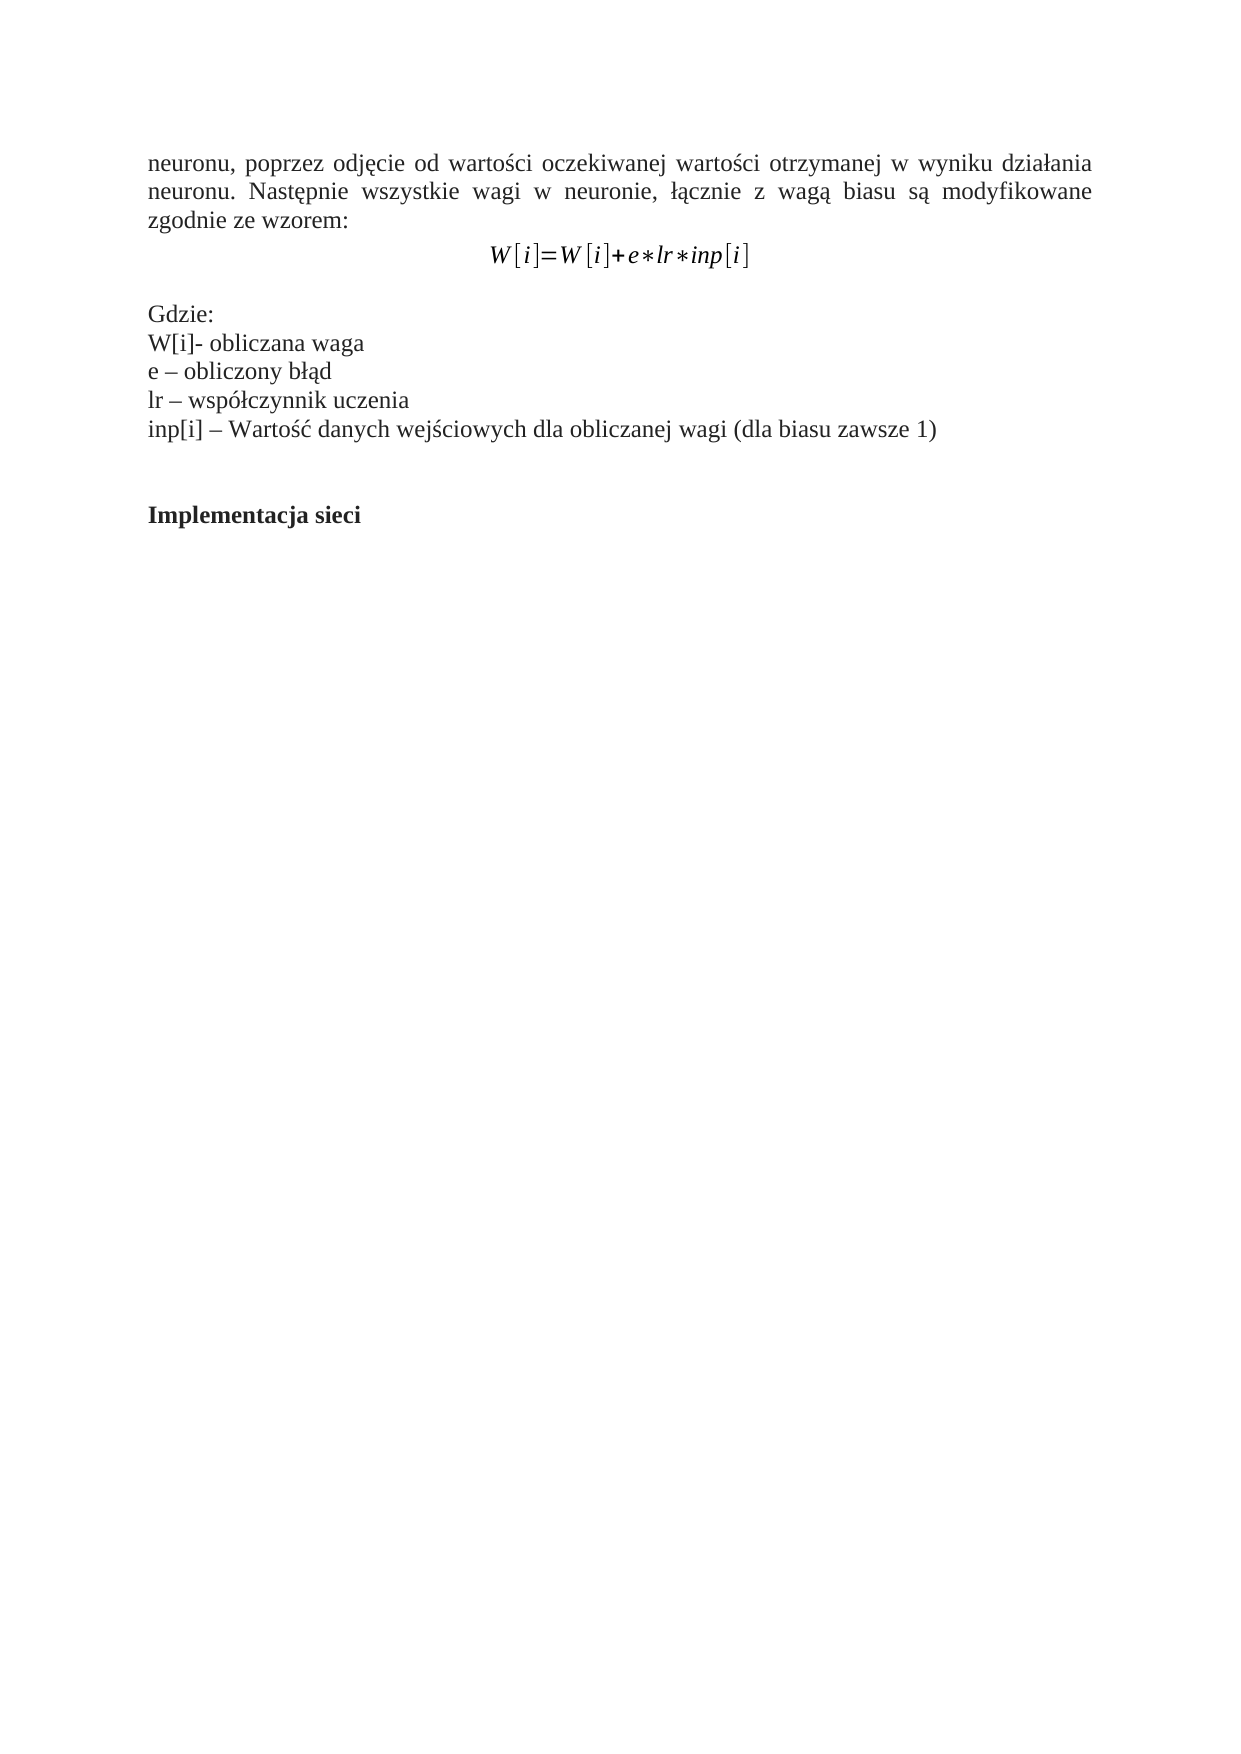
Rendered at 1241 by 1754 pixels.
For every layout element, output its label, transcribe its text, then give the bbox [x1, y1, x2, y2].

text Gdzie: [148, 299, 1093, 328]
text inp[i] – Wartość danych wejściowych dla obliczanej wagi (dla biasu zawsze 1) [148, 414, 1093, 443]
text Implementacja sieci [148, 500, 1093, 529]
text W[i]- obliczana waga [148, 328, 1093, 356]
text neuronu, poprzez odjęcie od wartości oczekiwanej wartości otrzymanej w wyniku działania neuronu. Następnie wszystkie wagi w neuronie, łącznie z wagą biasu są modyfikowane zgodnie ze wzorem: [148, 148, 1093, 234]
text lr – współczynnik uczenia [148, 385, 1093, 414]
text e – obliczony błąd [148, 356, 1093, 385]
